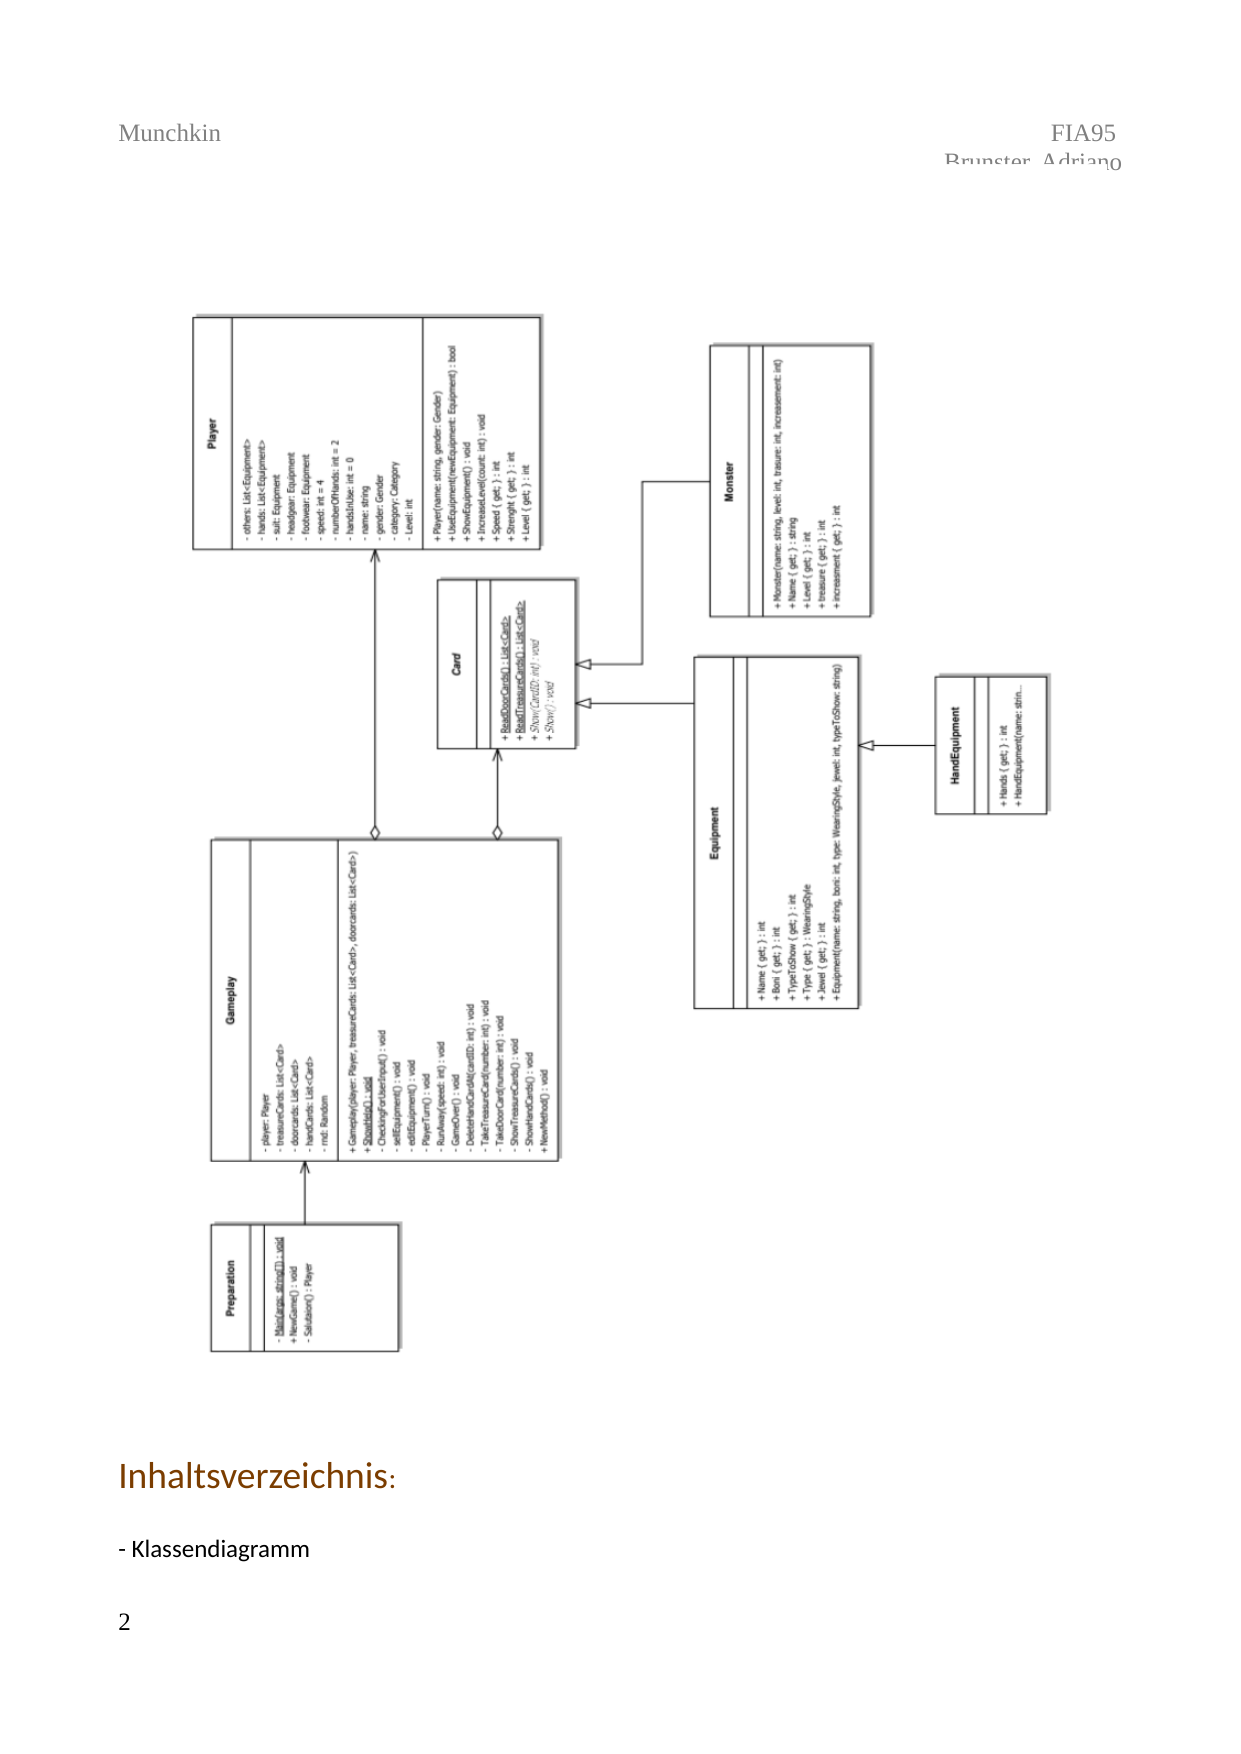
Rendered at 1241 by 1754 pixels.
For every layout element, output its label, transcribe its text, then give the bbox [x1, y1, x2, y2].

text Inhaltsverzeichnis: [118, 1452, 1122, 1498]
text - Klassendiagramm [118, 1533, 1122, 1564]
